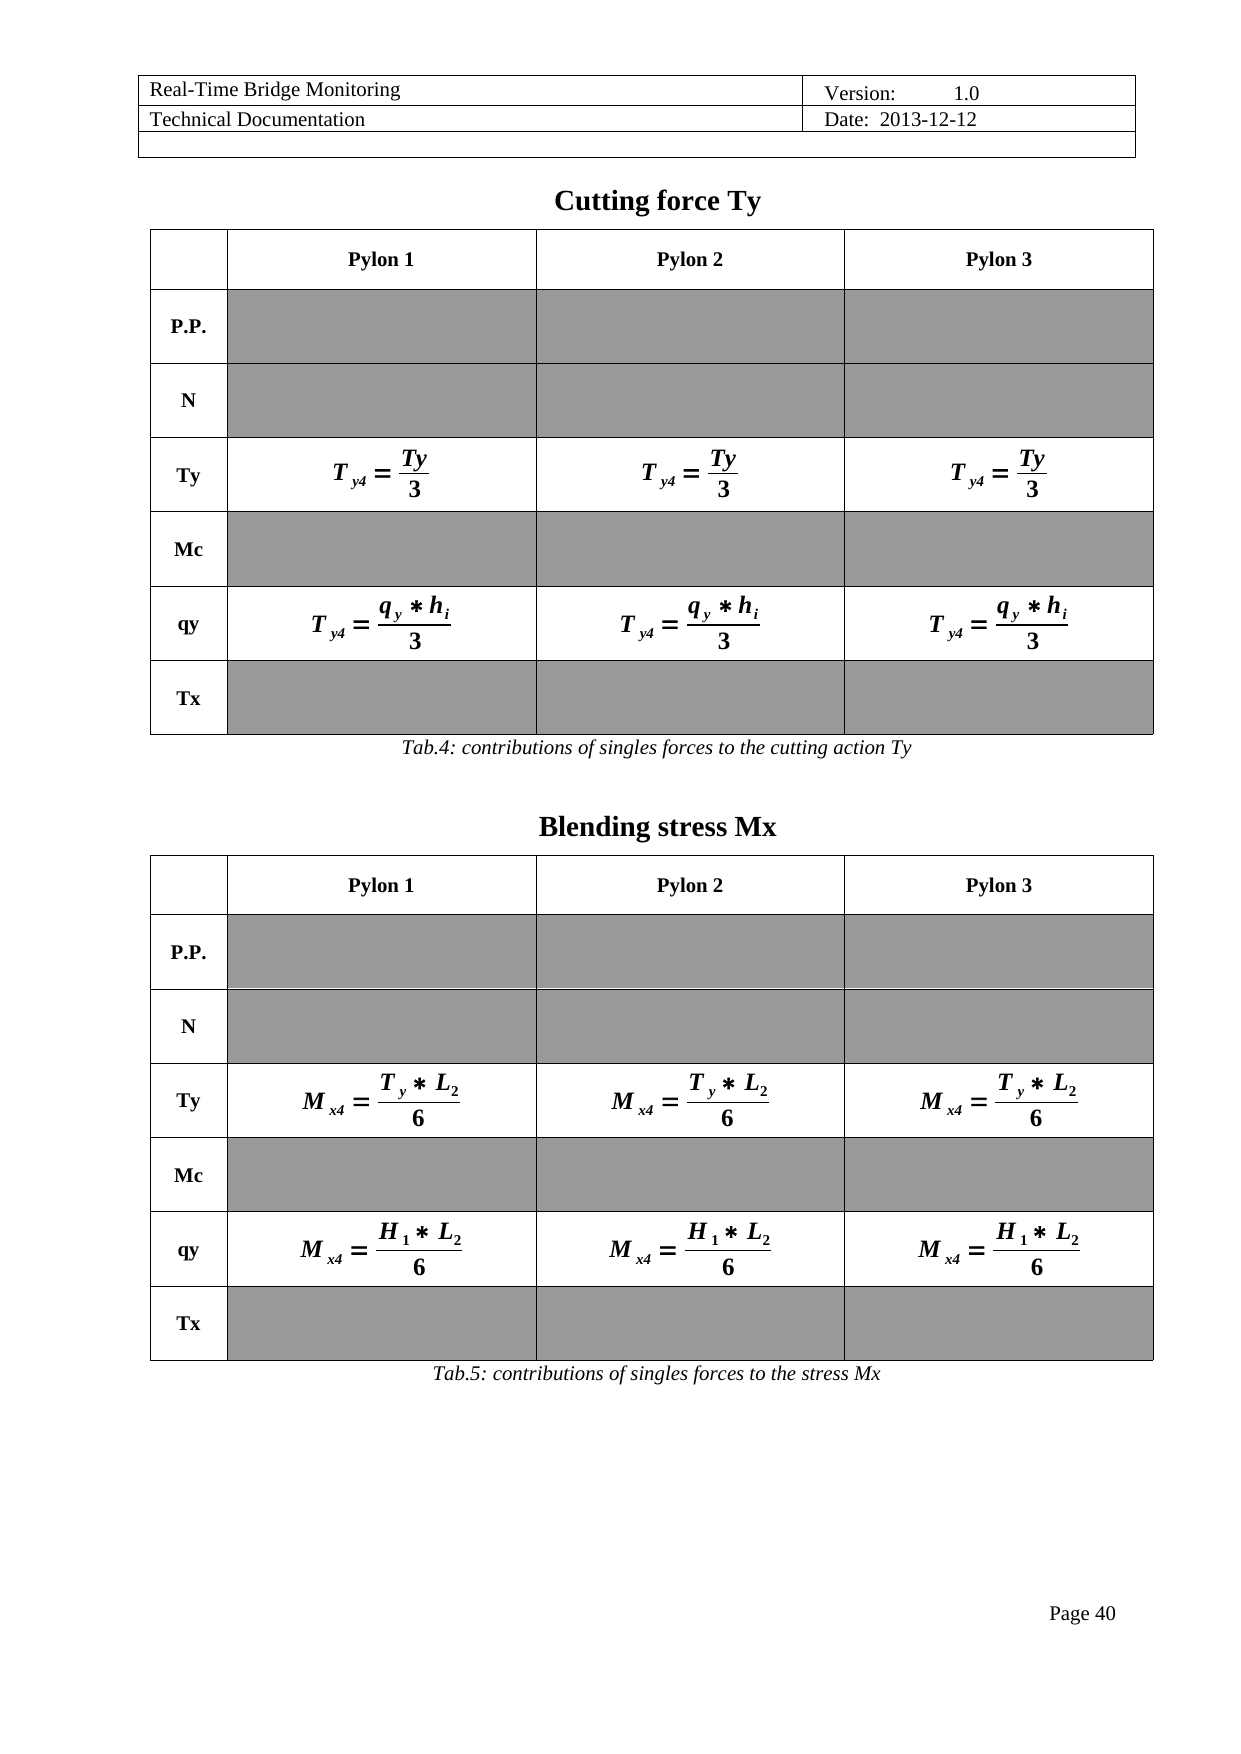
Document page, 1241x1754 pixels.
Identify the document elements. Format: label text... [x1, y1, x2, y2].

table_cell P.P. [151, 290, 227, 363]
text Tab.5: contributions of singles forces to the stress Mx [225, 1361, 1090, 1385]
table_cell Ty [151, 1064, 227, 1137]
table_cell Mc [151, 512, 227, 586]
table_cell [537, 438, 844, 511]
table_cell [845, 1064, 1153, 1137]
text Cutting force Ty [225, 183, 1090, 217]
table_cell [228, 1212, 536, 1286]
table_cell [228, 438, 536, 511]
table_header Pylon 1 [228, 230, 536, 288]
table_cell [537, 661, 844, 734]
table_cell [537, 915, 844, 988]
table_cell Tx [151, 661, 227, 734]
table_header Pylon 3 [845, 856, 1153, 914]
table_cell [228, 512, 536, 586]
table_cell [845, 587, 1153, 660]
table_cell Mc [151, 1138, 227, 1211]
table_header Pylon 1 [228, 856, 536, 914]
table_cell [537, 1287, 844, 1360]
table_cell [845, 1287, 1153, 1360]
table_cell qy [151, 587, 227, 660]
table_cell [845, 1138, 1153, 1211]
table_header Pylon 2 [537, 230, 844, 288]
table_cell [228, 1064, 536, 1137]
table_cell [228, 1287, 536, 1360]
table_cell [537, 1212, 844, 1286]
table_cell [228, 915, 536, 988]
table_cell [845, 1212, 1153, 1286]
table_cell [845, 364, 1153, 437]
table_header Pylon 2 [537, 856, 844, 914]
table_cell N [151, 364, 227, 437]
table_cell [845, 990, 1153, 1063]
table_cell [845, 438, 1153, 511]
table_cell P.P. [151, 915, 227, 988]
table_cell N [151, 990, 227, 1063]
table_cell Ty [151, 438, 227, 511]
table_header [151, 230, 227, 288]
table_cell [537, 290, 844, 363]
table_header [151, 856, 227, 914]
table_cell [845, 661, 1153, 734]
text Tab.4: contributions of singles forces to the cutting action Ty [225, 735, 1090, 759]
table_cell [845, 512, 1153, 586]
table_cell [228, 364, 536, 437]
table_cell Tx [151, 1287, 227, 1360]
table_cell [228, 990, 536, 1063]
text Blending stress Mx [225, 809, 1090, 843]
table_cell qy [151, 1212, 227, 1286]
table_cell [537, 364, 844, 437]
table_cell [228, 587, 536, 660]
table_cell [845, 915, 1153, 988]
table_cell [537, 587, 844, 660]
table_cell [228, 1138, 536, 1211]
table_cell [537, 512, 844, 586]
table_header Pylon 3 [845, 230, 1153, 288]
table_cell [537, 990, 844, 1063]
table_cell [537, 1064, 844, 1137]
table_cell [228, 661, 536, 734]
table_cell [228, 290, 536, 363]
table_cell [845, 290, 1153, 363]
table_cell [537, 1138, 844, 1211]
